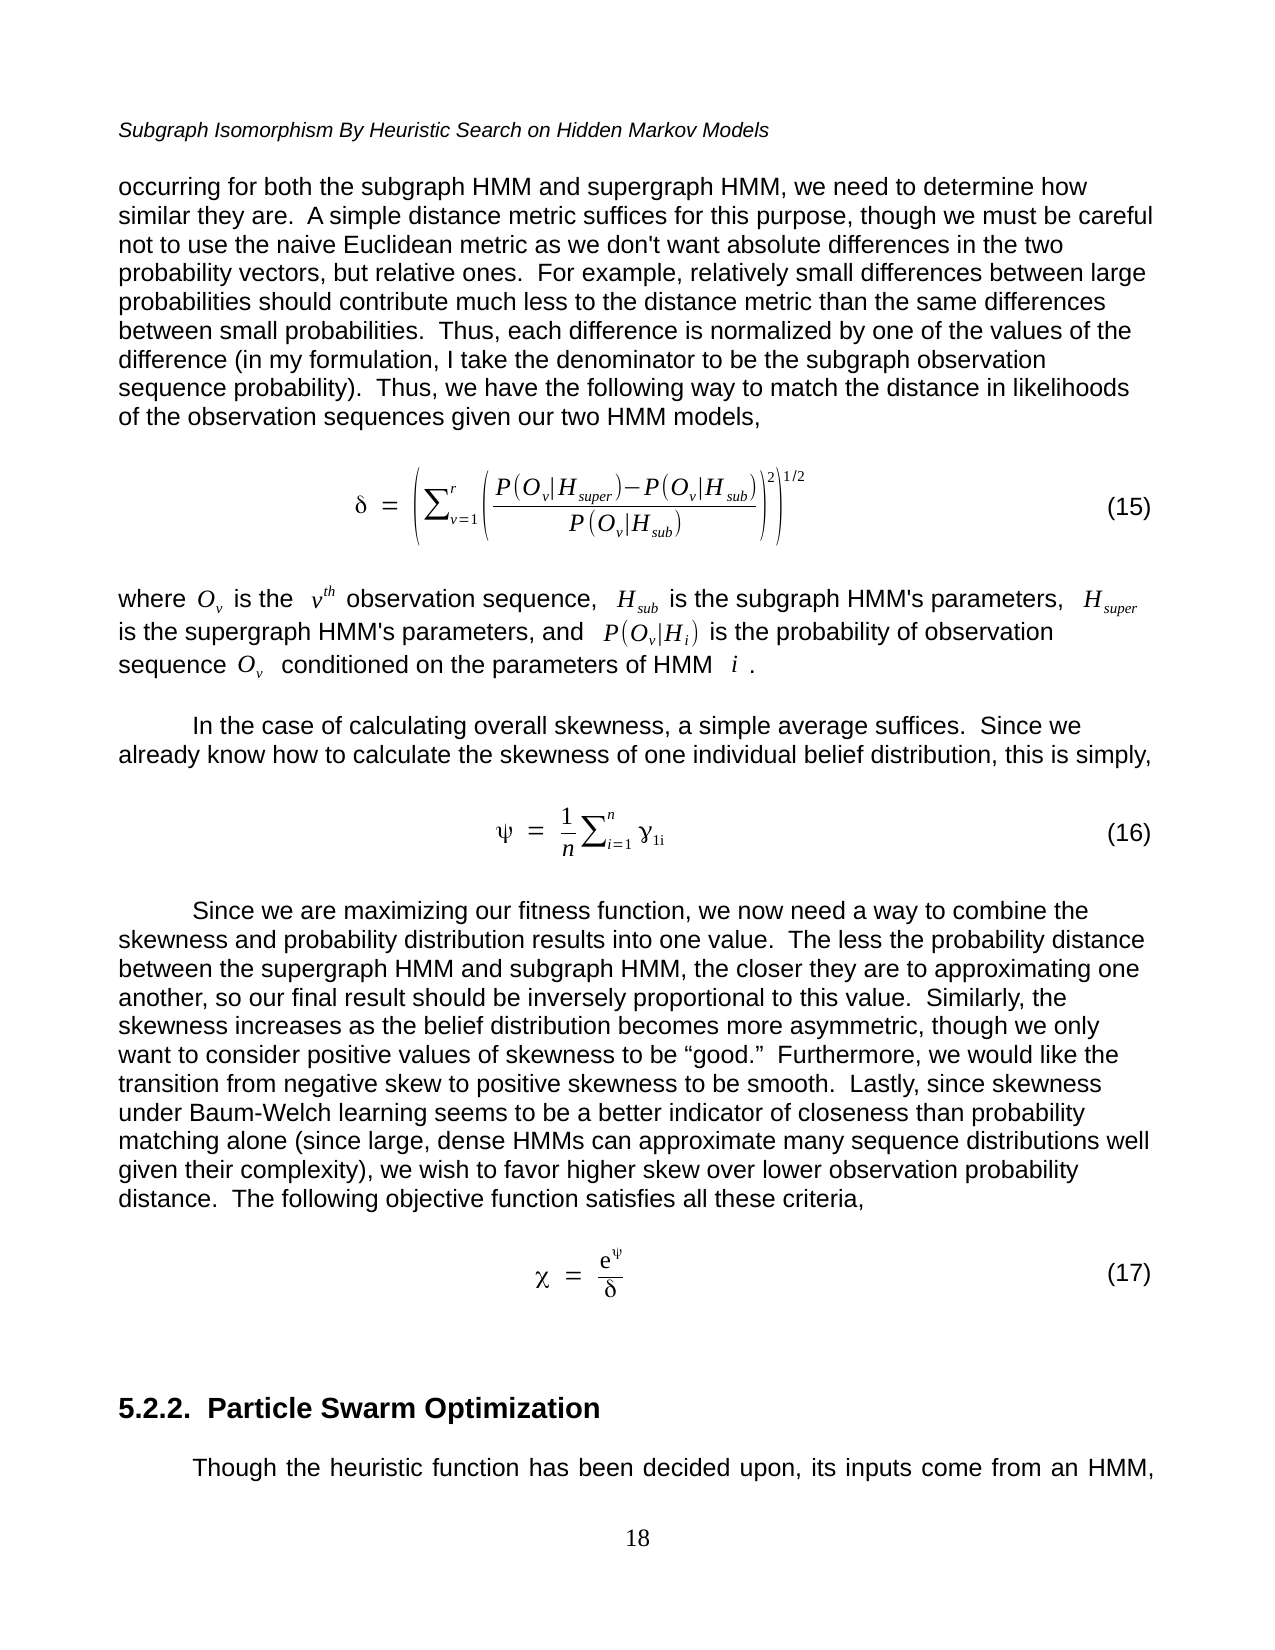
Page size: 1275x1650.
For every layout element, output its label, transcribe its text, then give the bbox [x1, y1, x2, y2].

table_header (16) [1041, 797, 1157, 867]
text In the case of calculating overall skewness, a simple average suffices. Since we already know how to calculate the skewness of one individual belief distribution, this is simply, [118, 711, 1157, 768]
table_header [118, 797, 1041, 867]
text occurring for both the subgraph HMM and supergraph HMM, we need to determine how similar they are. A simple distance metric suffices for this purpose, though we must be careful not to use the naive Euclidean metric as we don't want absolute differences in the two probability vectors, but relative ones. For example, relatively small differences between large probabilities should contribute much less to the distance metric than the same differences between small probabilities. Thus, each difference is normalized by one of the values of the difference (in my formulation, I take the denominator to be the subgraph observation sequence probability). Thus, we have the following way to match the distance in likelihoods of the observation sequences given our two HMM models, [118, 172, 1157, 431]
text whereis the observation sequence, is the subgraph HMM's parameters, is the supergraph HMM's parameters, and is the probability of observation sequence conditioned on the parameters of HMM . [118, 582, 1157, 682]
table_header (17) [1041, 1241, 1157, 1304]
text 5.2.2. Particle Swarm Optimization [118, 1391, 1157, 1424]
table_header [118, 460, 1041, 553]
text Though the heuristic function has been decided upon, its inputs come from an HMM, [118, 1453, 1157, 1482]
table_header (15) [1041, 460, 1157, 553]
text Since we are maximizing our fitness function, we now need a way to combine the skewness and probability distribution results into one value. The less the probability distance between the supergraph HMM and subgraph HMM, the closer they are to approximating one another, so our final result should be inversely proportional to this value. Similarly, the skewness increases as the belief distribution becomes more asymmetric, though we only want to consider positive values of skewness to be “good.” Furthermore, we would like the transition from negative skew to positive skewness to be smooth. Lastly, since skewness under Baum-Welch learning seems to be a better indicator of closeness than probability matching alone (since large, dense HMMs can approximate many sequence distributions well given their complexity), we wish to favor higher skew over lower observation probability distance. The following objective function satisfies all these criteria, [118, 896, 1157, 1212]
table_header [118, 1241, 1041, 1304]
